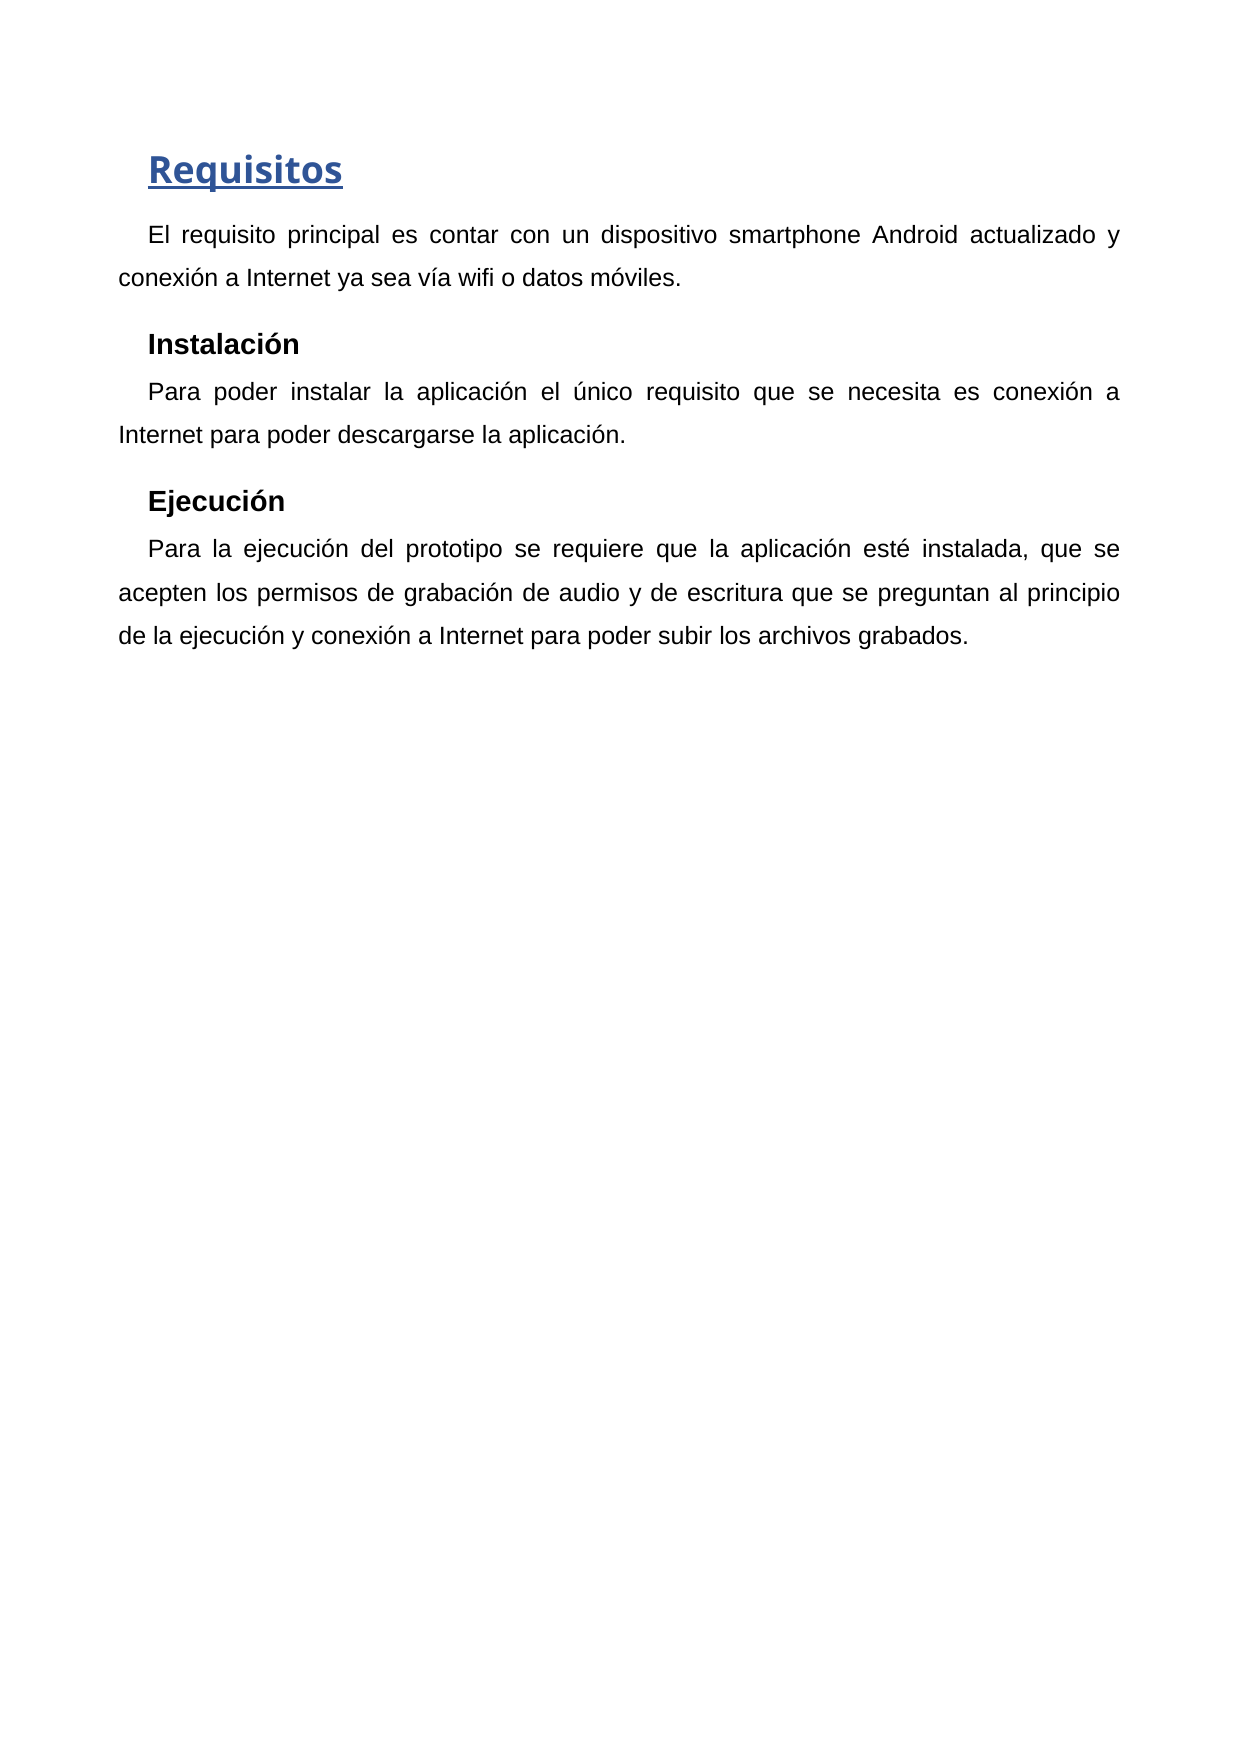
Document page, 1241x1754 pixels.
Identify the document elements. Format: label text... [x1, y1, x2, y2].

subtitle Requisitos [118, 143, 1122, 194]
subtitle Ejecución [118, 484, 1122, 518]
text Para la ejecución del prototipo se requiere que la aplicación esté instalada, que se acepten los permisos de grabación de audio y de escritura que se preguntan al principio de la ejecución y conexión a Internet para poder subir los archivos grabados. [118, 534, 1122, 649]
subtitle Instalación [118, 327, 1122, 360]
text El requisito principal es contar con un dispositivo smartphone Android actualizado y conexión a Internet ya sea vía wifi o datos móviles. [118, 220, 1122, 292]
text Para poder instalar la aplicación el único requisito que se necesita es conexión a Internet para poder descargarse la aplicación. [118, 377, 1122, 449]
